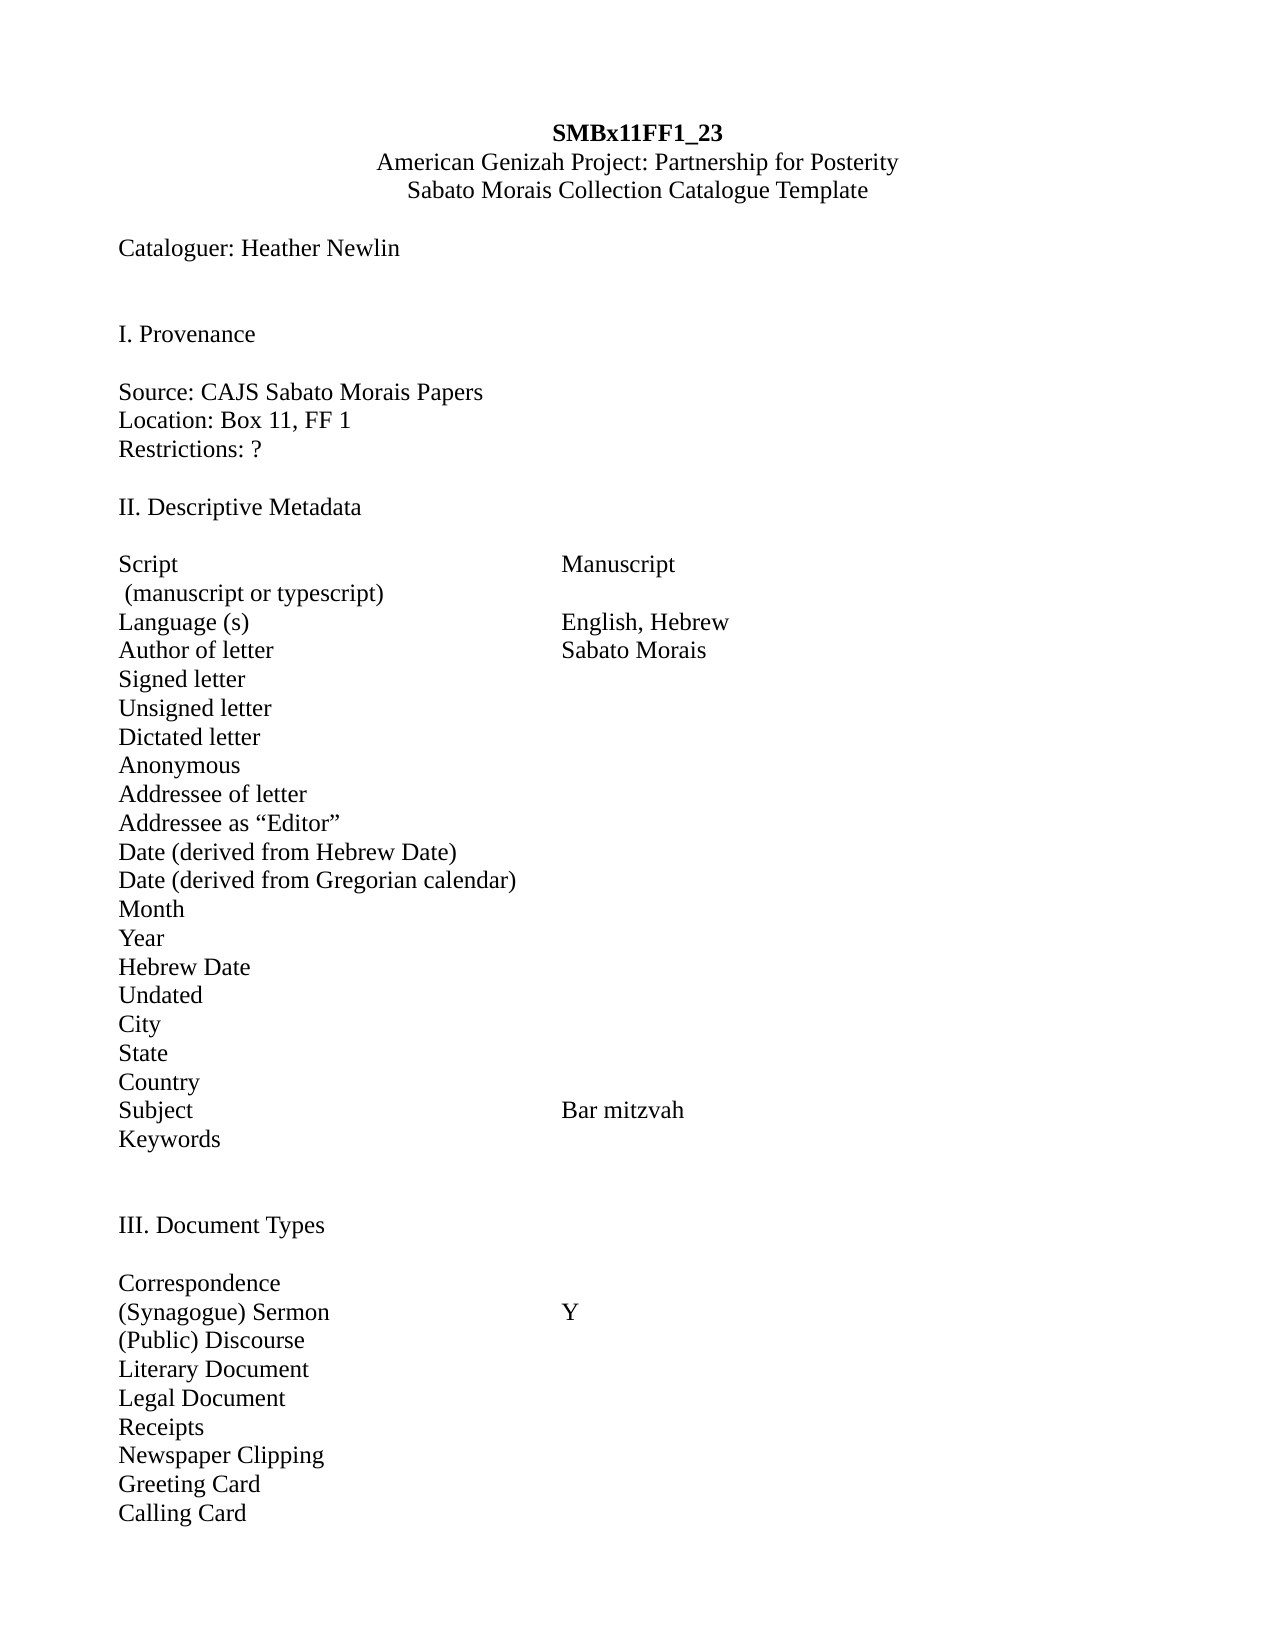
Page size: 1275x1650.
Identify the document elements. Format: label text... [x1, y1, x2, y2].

text Undated [118, 981, 1157, 1009]
text Script Manuscript [118, 549, 1157, 578]
text City [118, 1009, 1157, 1038]
text Location: Box 11, FF 1 [118, 406, 1157, 434]
text Keywords [118, 1124, 1157, 1153]
text I. Provenance [118, 319, 1157, 348]
text Cataloguer: Heather Newlin [118, 233, 1157, 262]
text Literary Document [118, 1354, 1157, 1383]
text Date (derived from Gregorian calendar) [118, 866, 1157, 894]
text Subject Bar mitzvah [118, 1096, 1157, 1124]
text (Public) Discourse [118, 1326, 1157, 1354]
text Source: CAJS Sabato Morais Papers [118, 377, 1157, 406]
text American Genizah Project: Partnership for Posterity [118, 147, 1157, 176]
text Author of letter Sabato Morais [118, 636, 1157, 664]
text Date (derived from Hebrew Date) [118, 837, 1157, 866]
text Legal Document [118, 1383, 1157, 1412]
text Dictated letter [118, 722, 1157, 751]
text (Synagogue) Sermon Y [118, 1297, 1157, 1326]
text II. Descriptive Metadata [118, 492, 1157, 521]
text SMBx11FF1_23 [118, 118, 1157, 147]
text Correspondence [118, 1268, 1157, 1297]
text (manuscript or typescript) [118, 578, 1157, 607]
text State [118, 1038, 1157, 1067]
text Restrictions: ? [118, 434, 1157, 463]
text Hebrew Date [118, 952, 1157, 981]
text Anonymous [118, 751, 1157, 779]
text Receipts [118, 1412, 1157, 1441]
text III. Document Types [118, 1211, 1157, 1239]
text Month [118, 894, 1157, 923]
text Calling Card [118, 1498, 1157, 1527]
text Language (s) English, Hebrew [118, 607, 1157, 636]
text Country [118, 1067, 1157, 1096]
text Addressee as “Editor” [118, 808, 1157, 837]
text Addressee of letter [118, 779, 1157, 808]
text Sabato Morais Collection Catalogue Template [118, 176, 1157, 204]
text Newspaper Clipping [118, 1441, 1157, 1469]
text Year [118, 923, 1157, 952]
text Unsigned letter [118, 693, 1157, 722]
text Greeting Card [118, 1469, 1157, 1498]
text Signed letter [118, 664, 1157, 693]
